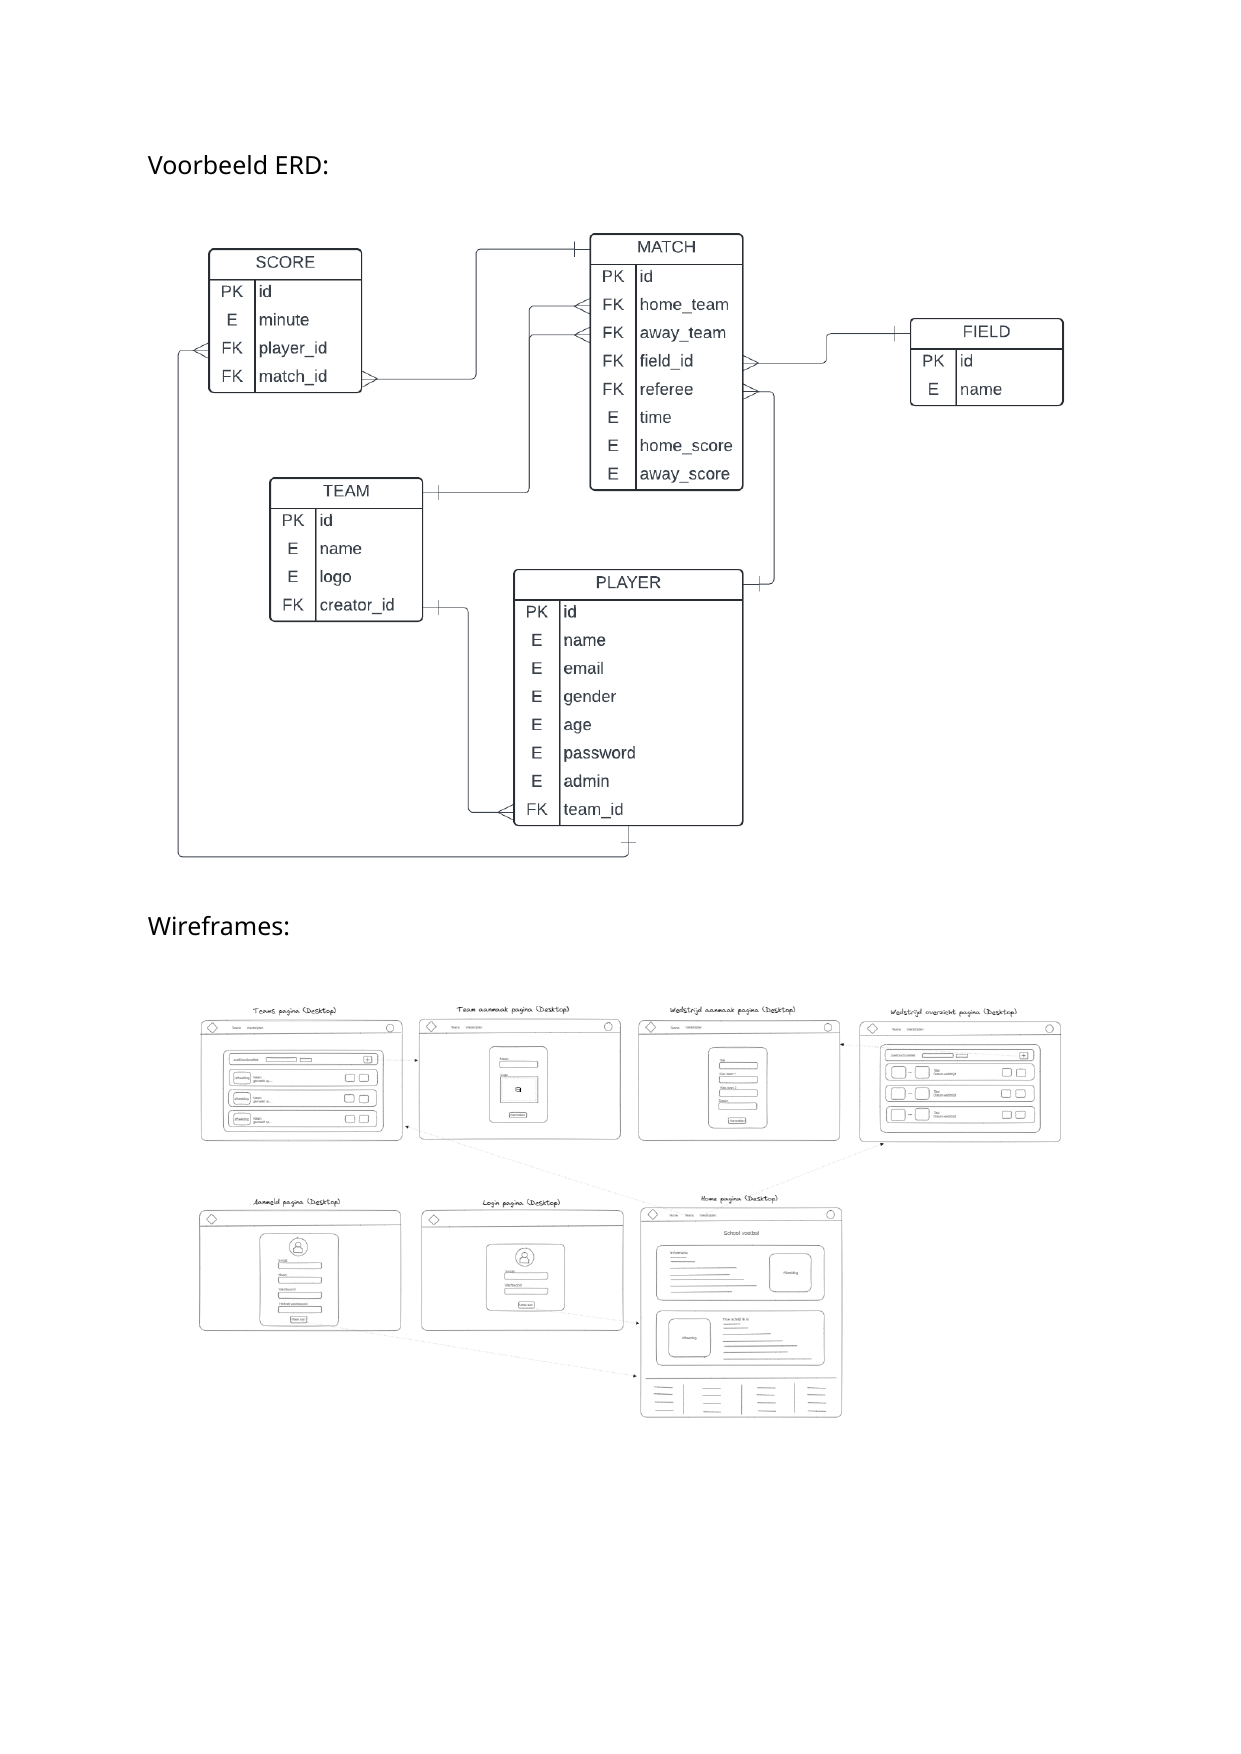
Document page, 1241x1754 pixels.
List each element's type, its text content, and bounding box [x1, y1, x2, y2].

text Voorbeeld ERD: [148, 148, 1093, 182]
text Wireframes: [148, 908, 1093, 942]
